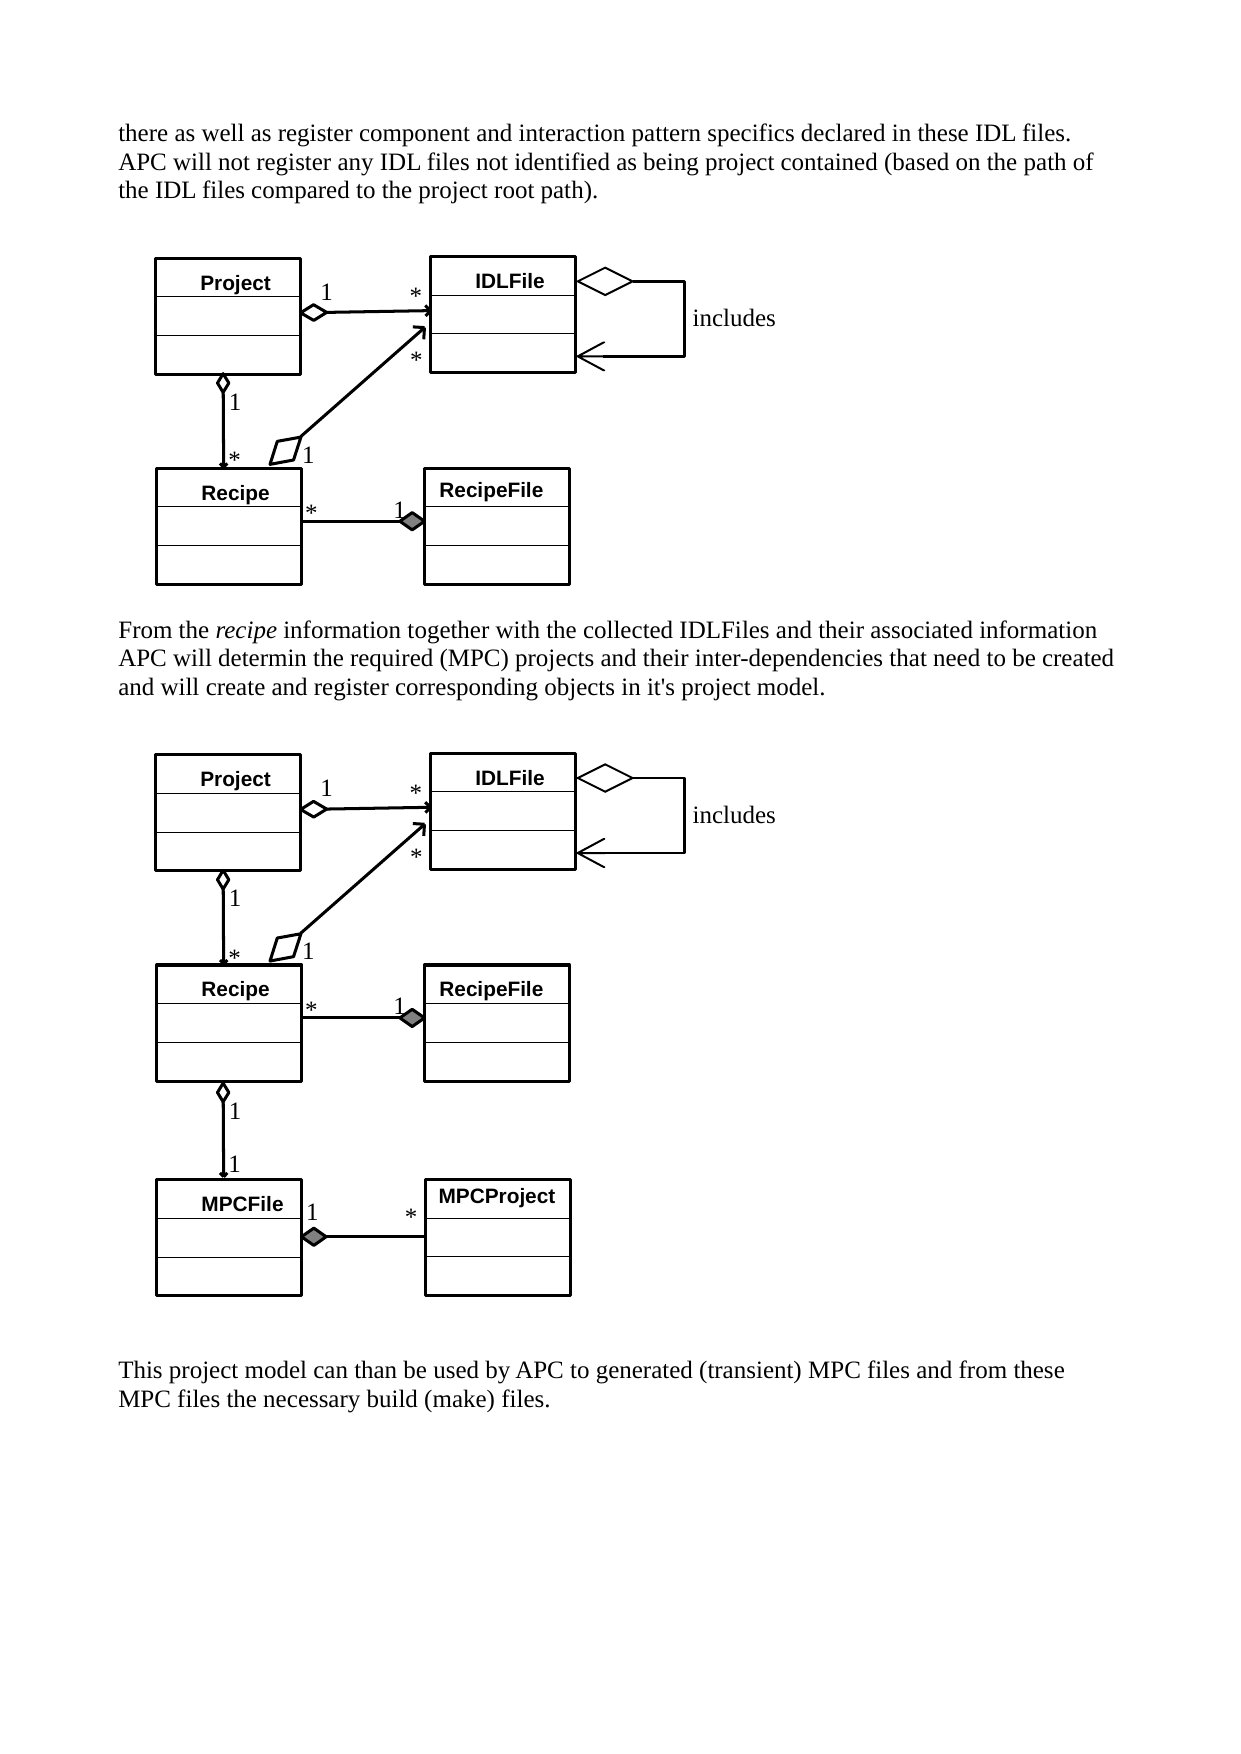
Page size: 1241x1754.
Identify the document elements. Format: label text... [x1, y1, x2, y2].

text there as well as register component and interaction pattern specifics declared in these IDL files. [118, 118, 1122, 147]
text APC will not register any IDL files not identified as being project contained (based on the path of the IDL files compared to the project root path). [118, 147, 1122, 204]
text From the recipe information together with the collected IDLFiles and their associated information APC will determin the required (MPC) projects and their inter-dependencies that need to be created and will create and register corresponding objects in it's project model. [118, 615, 1122, 701]
text This project model can than be used by APC to generated (transient) MPC files and from these MPC files the necessary build (make) files. [118, 1355, 1122, 1412]
